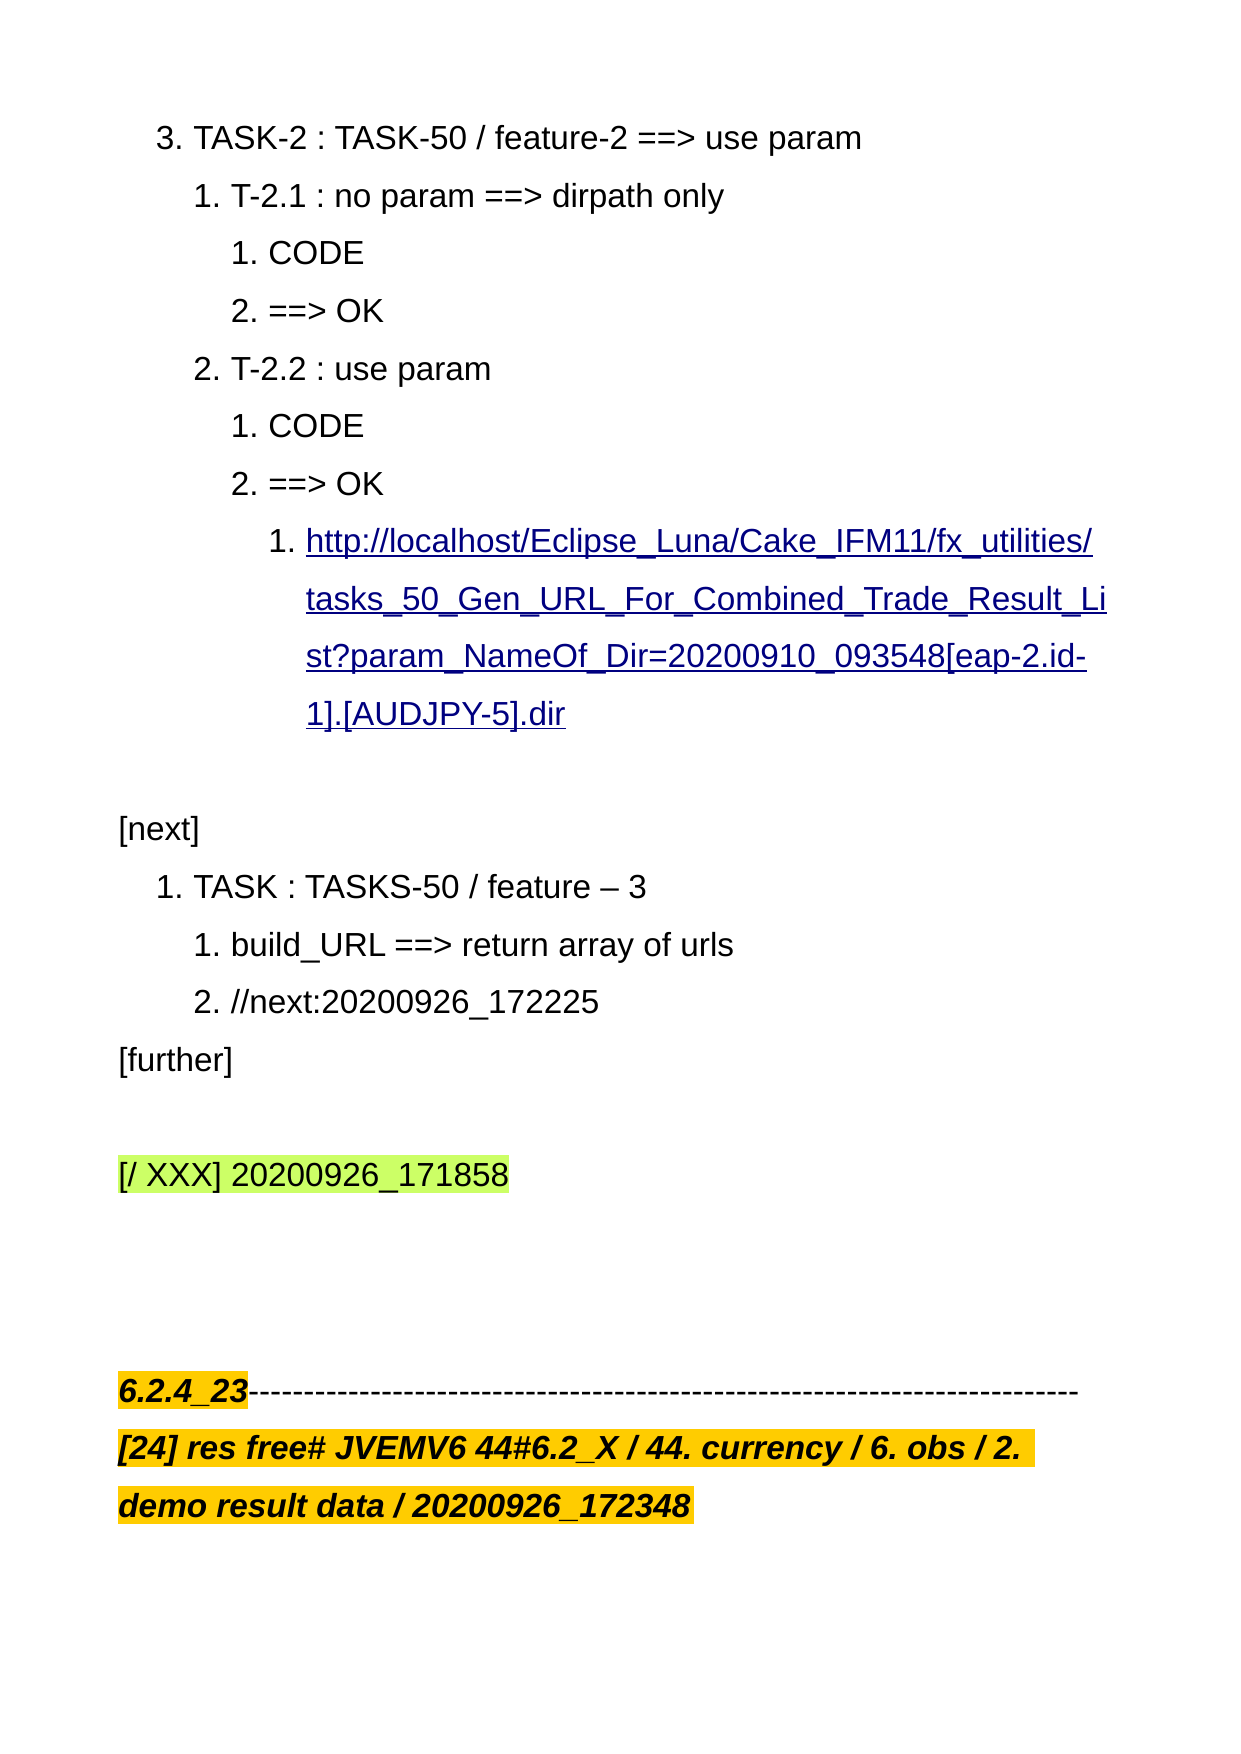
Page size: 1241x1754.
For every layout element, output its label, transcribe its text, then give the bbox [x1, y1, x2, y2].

text [/ XXX] 20200926_171858 [118, 1097, 1122, 1193]
list http://localhost/Eclipse_Luna/Cake_IFM11/fx_utilities/tasks_50_Gen_URL_For_Combined_Trade_Result_List?param_NameOf_Dir=20200910_093548[eap-2.id-1].[AUDJPY-5].dir [268, 521, 1122, 733]
list T-2.2 : use param [193, 348, 1122, 387]
text [24] res free# JVEMV6 44#6.2_X / 44. currency / 6. obs / 2. demo result data / 20200926_172348 [118, 1428, 1122, 1524]
list TASK : TASKS-50 / feature – 3 [156, 867, 1122, 905]
text [further] [118, 1040, 1122, 1078]
text 6.2.4_23--------------------------------------------------------------------------- [118, 1371, 1122, 1409]
list T-2.1 : no param ==> dirpath only [193, 176, 1122, 214]
list build_URL ==> return array of urls [193, 924, 1122, 963]
list ==> OK [231, 464, 1122, 502]
list CODE [231, 406, 1122, 444]
list ==> OK [231, 291, 1122, 329]
list //next:20200926_172225 [193, 982, 1122, 1021]
list CODE [231, 233, 1122, 272]
text [next] [118, 809, 1122, 848]
list TASK-2 : TASK-50 / feature-2 ==> use param [156, 118, 1122, 157]
